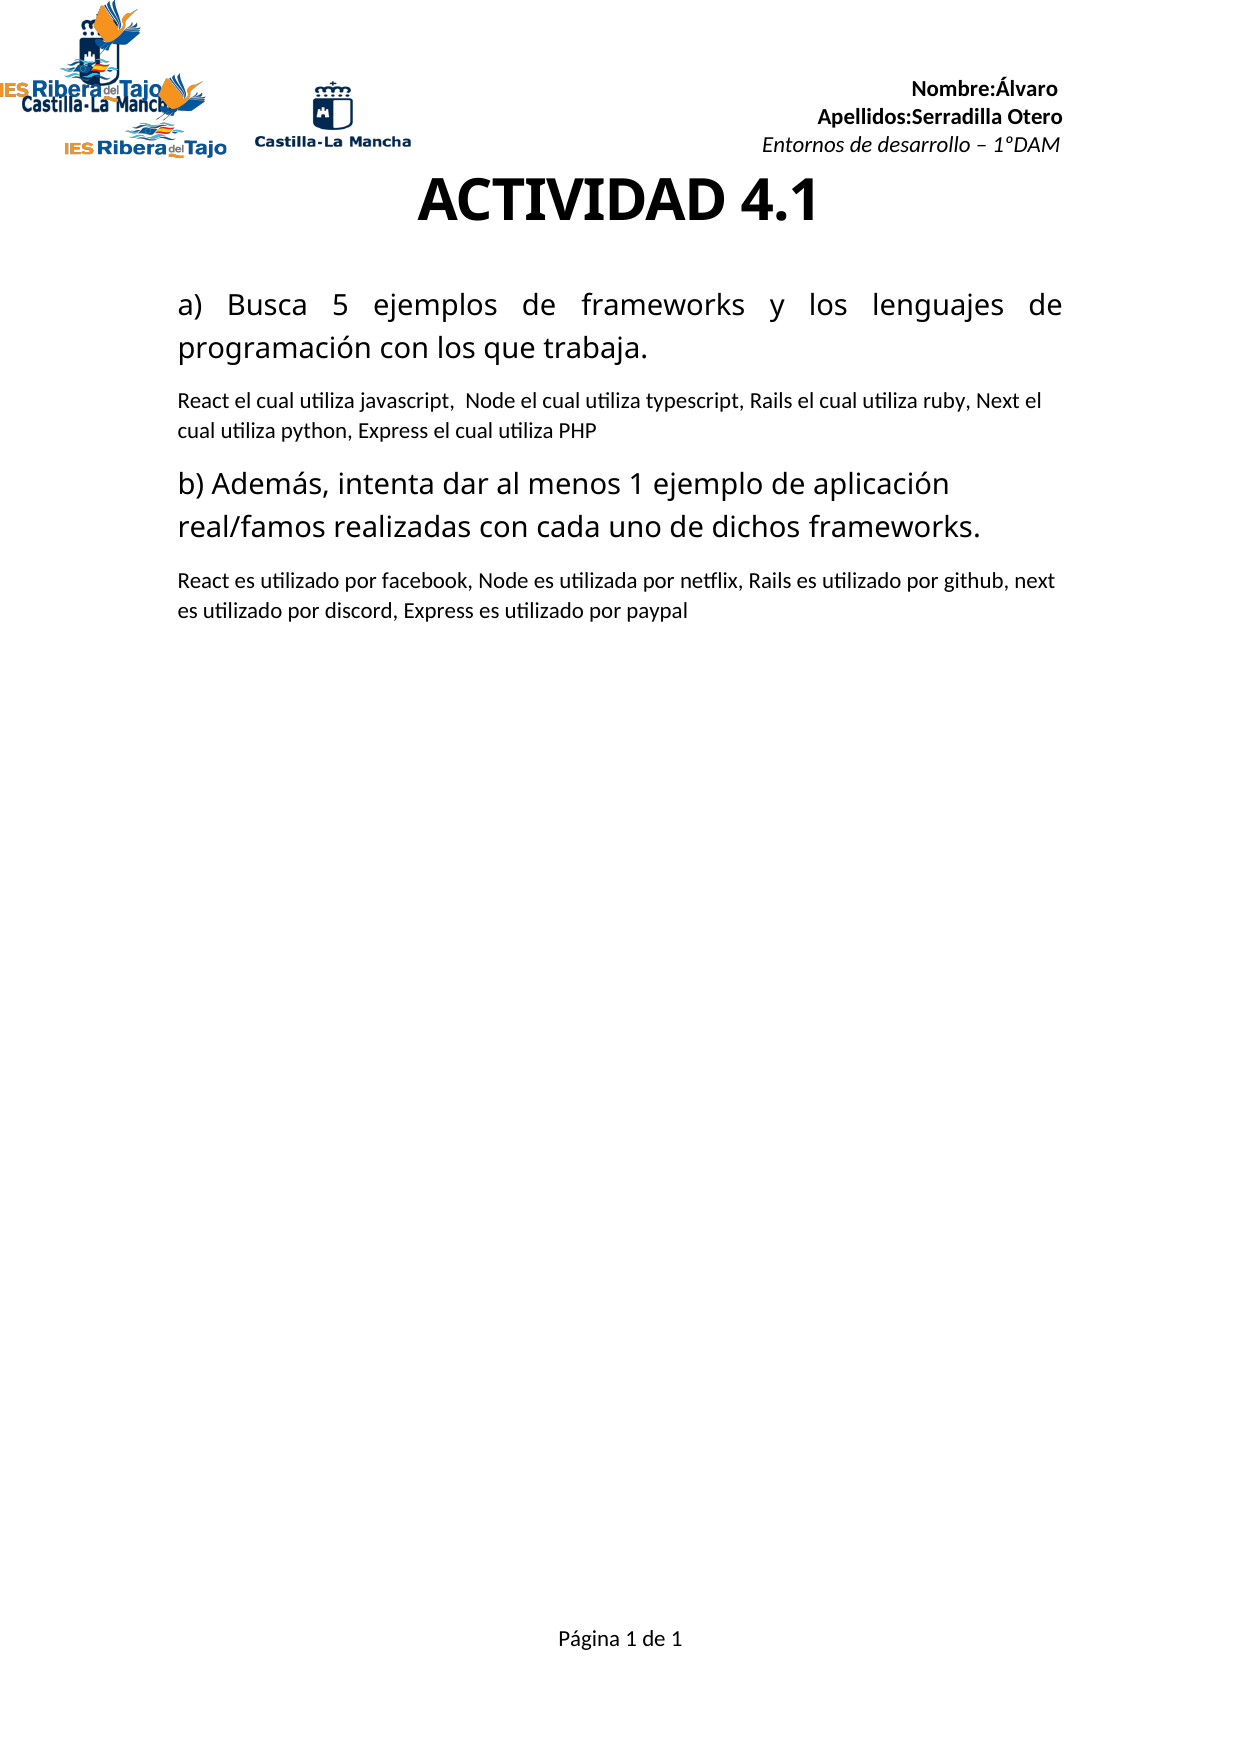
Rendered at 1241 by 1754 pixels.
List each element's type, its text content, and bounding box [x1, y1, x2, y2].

picture [0, 0, 227, 158]
text b) Además, intenta dar al menos 1 ejemplo de aplicación real/famos realizadas con cada uno de dichos frameworks. [177, 463, 1063, 546]
text React el cual utiliza javascript, Node el cual utiliza typescript, Rails el cual utiliza ruby, Next el cual utiliza python, Express el cual utiliza PHP [177, 386, 1063, 445]
picture [233, 73, 432, 158]
text React es utilizado por facebook, Node es utilizada por netflix, Rails es utilizado por github, next es utilizado por discord, Express es utilizado por paypal [177, 566, 1063, 624]
title ACTIVIDAD 4.1 [177, 158, 1063, 237]
text a) Busca 5 ejemplos de frameworks y los lenguajes de programación con los que trabaja. [177, 284, 1063, 367]
